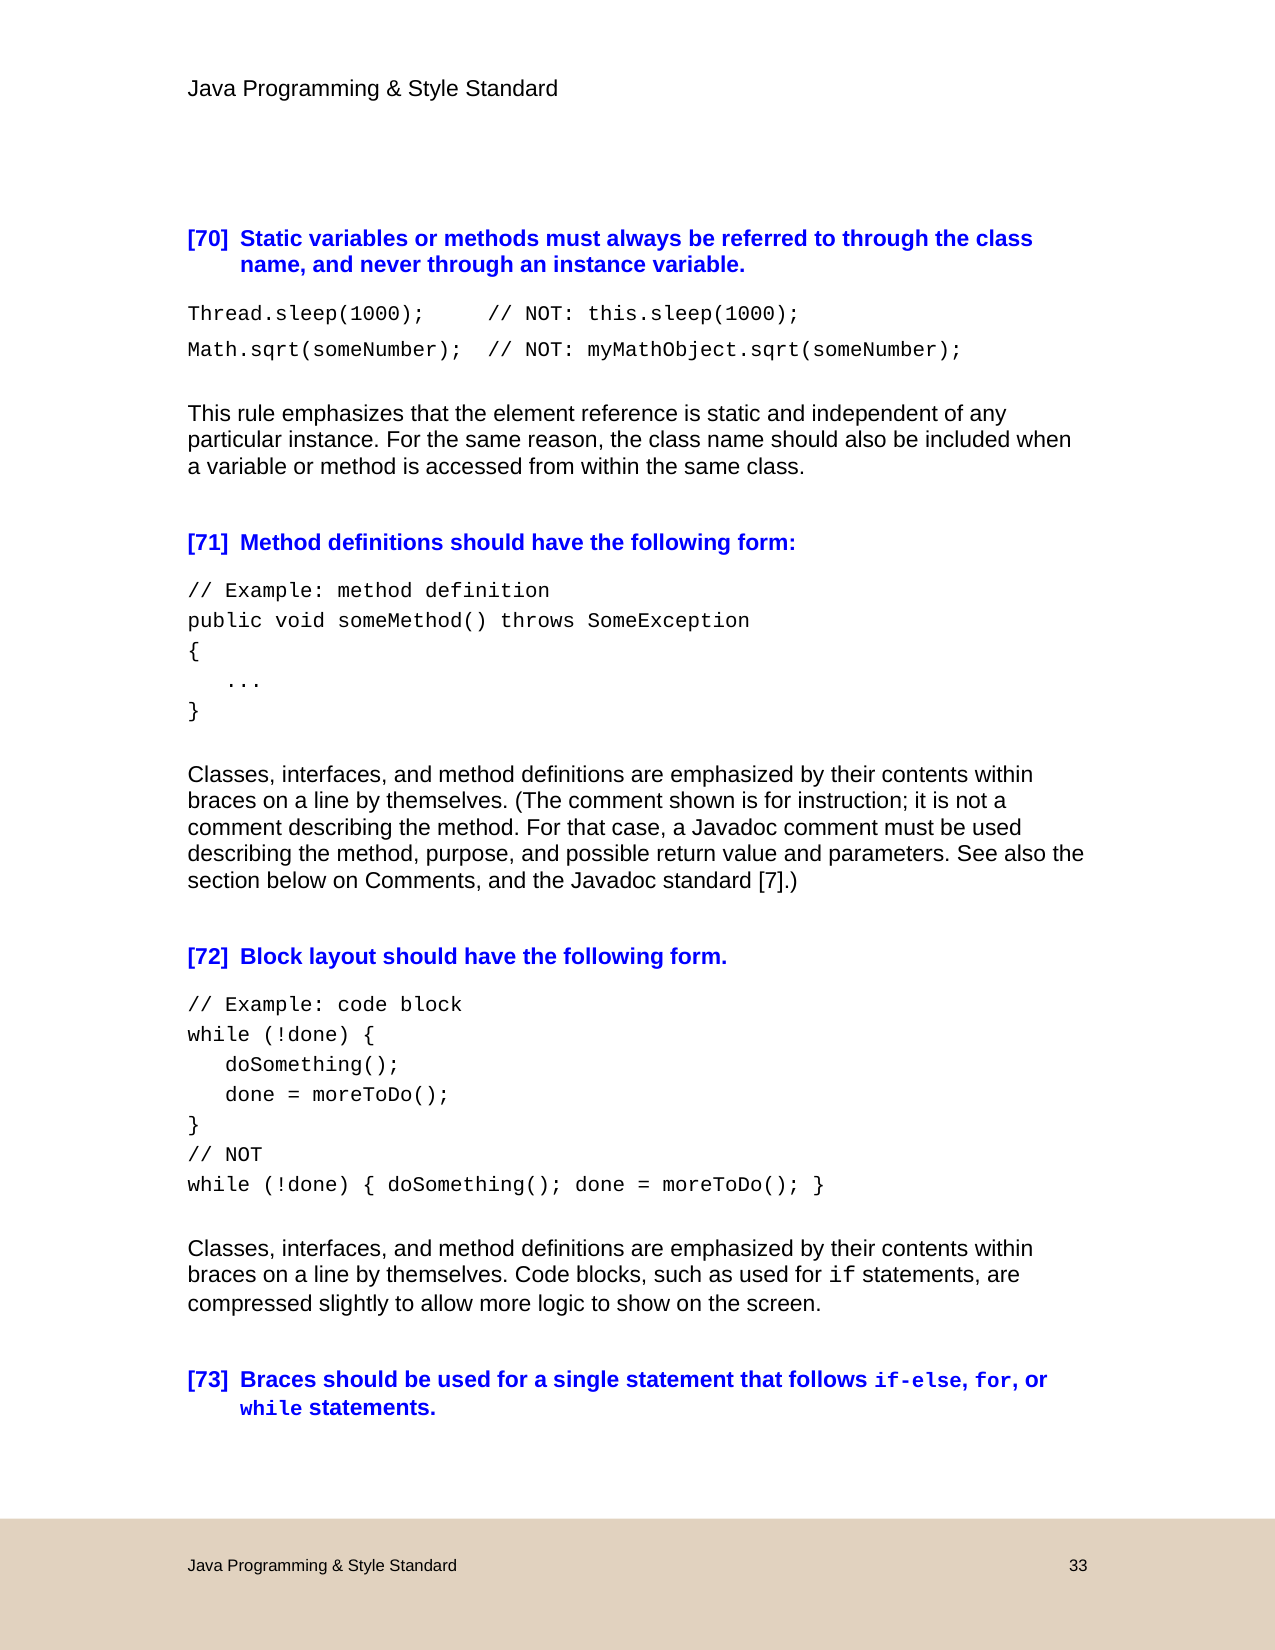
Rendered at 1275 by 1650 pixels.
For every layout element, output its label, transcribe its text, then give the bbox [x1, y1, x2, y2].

text ... [187, 670, 1087, 694]
list Static variables or methods must always be referred to through the class name, and never through an instance variable. [187, 225, 1087, 278]
text } [187, 700, 1087, 724]
text } [187, 1114, 1087, 1137]
text Thread.sleep(1000); // NOT: this.sleep(1000); [187, 303, 1087, 326]
text while (!done) { doSomething(); done = moreToDo(); } [187, 1174, 1087, 1197]
text public void someMethod() throws SomeException [187, 610, 1087, 634]
text while (!done) { [187, 1024, 1087, 1048]
text { [187, 640, 1087, 664]
text Math.sqrt(someNumber); // NOT: myMathObject.sqrt(someNumber); [187, 339, 1087, 362]
text This rule emphasizes that the element reference is static and independent of any particular instance. For the same reason, the class name should also be included when a variable or method is accessed from within the same class. [187, 400, 1087, 479]
text // Example: method definition [187, 580, 1087, 604]
text // NOT [187, 1144, 1087, 1167]
list Block layout should have the following form. [187, 943, 1087, 969]
text done = moreToDo(); [187, 1084, 1087, 1108]
text Classes, interfaces, and method definitions are emphasized by their contents within braces on a line by themselves. Code blocks, such as used for if statements, are compressed slightly to allow more logic to show on the screen. [187, 1235, 1087, 1316]
text // Example: code block [187, 994, 1087, 1018]
text Classes, interfaces, and method definitions are emphasized by their contents within braces on a line by themselves. (The comment shown is for instruction; it is not a comment describing the method. For that case, a Javadoc comment must be used describing the method, purpose, and possible return value and parameters. See also the section below on Comments, and the Javadoc standard [7].) [187, 761, 1087, 893]
list Braces should be used for a single statement that follows if-else, for, or while statements. [187, 1366, 1087, 1421]
text doSomething(); [187, 1054, 1087, 1078]
list Method definitions should have the following form: [187, 529, 1087, 555]
